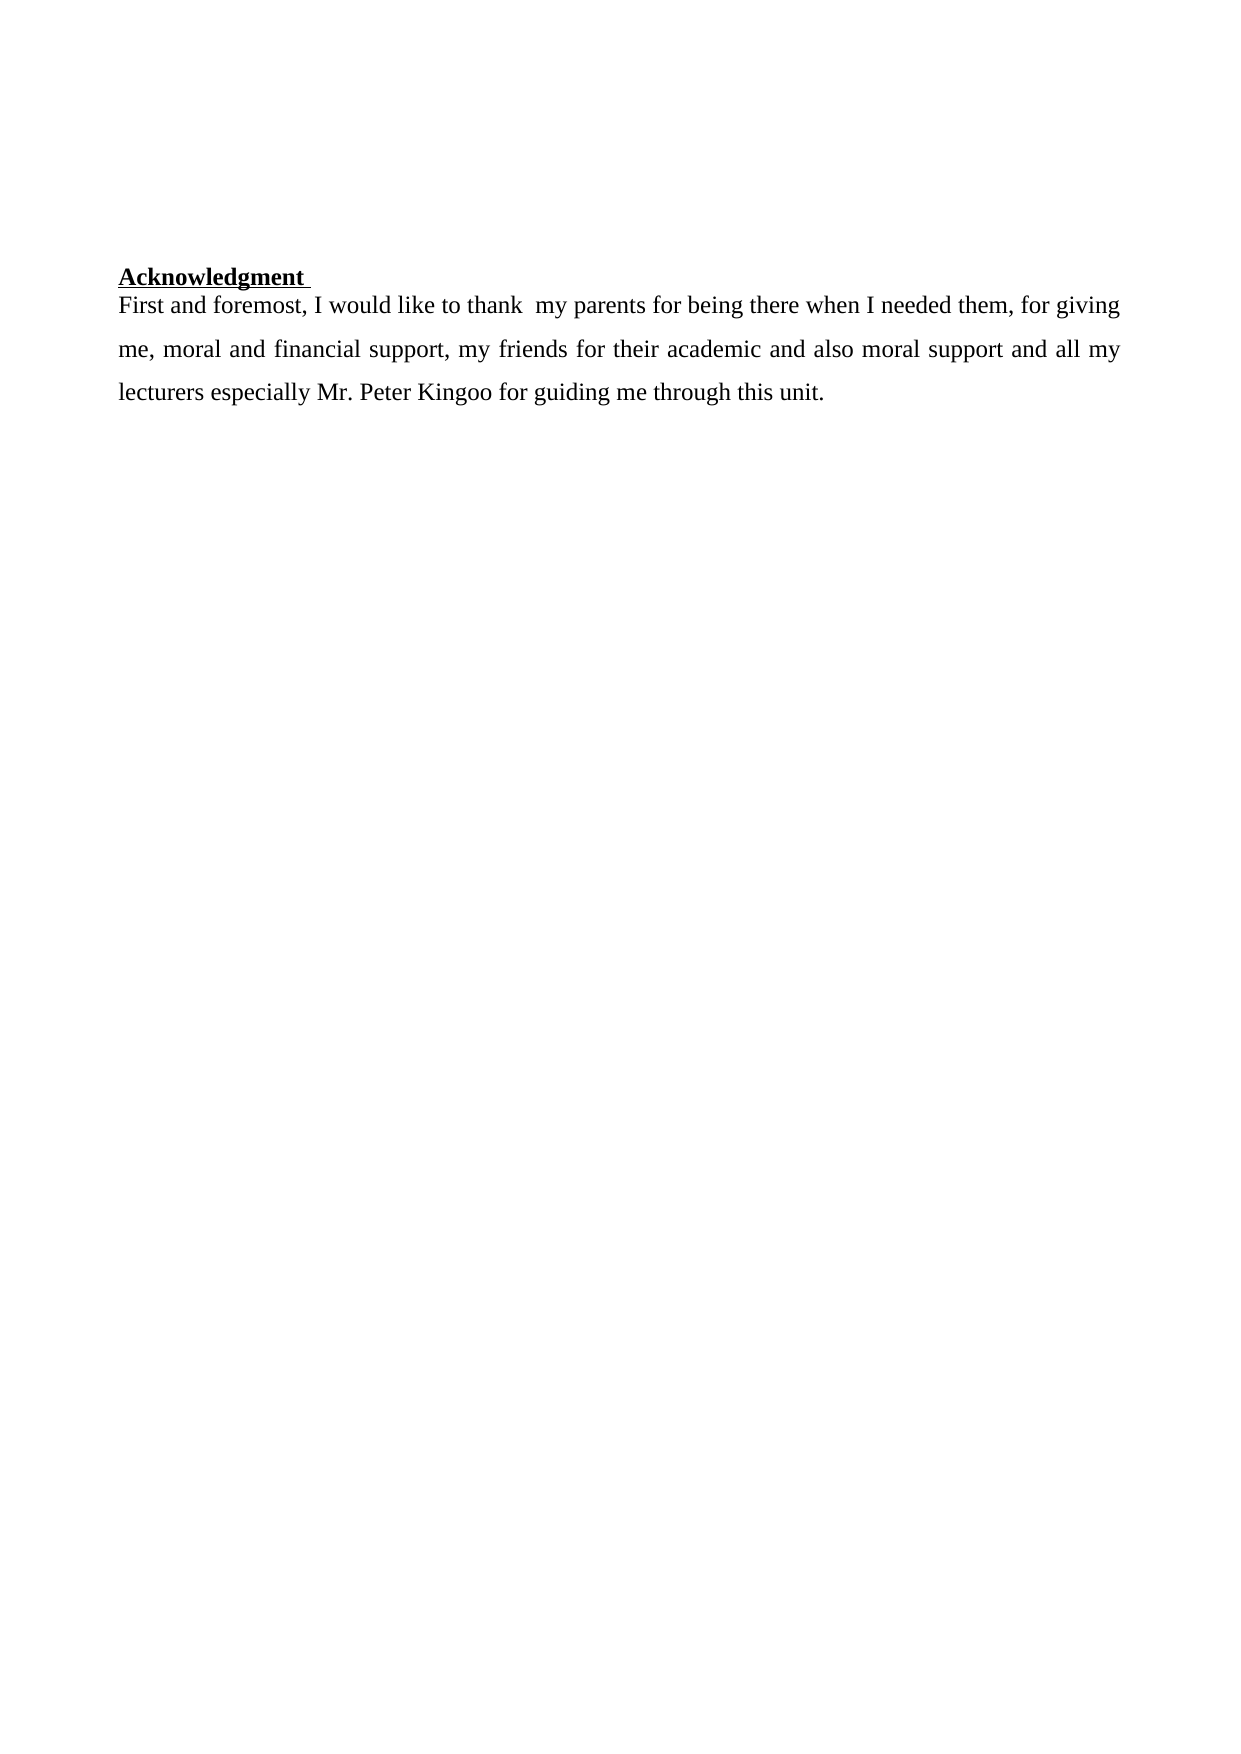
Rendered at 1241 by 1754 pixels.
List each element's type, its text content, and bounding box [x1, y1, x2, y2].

text Acknowledgment [118, 262, 1122, 291]
text First and foremost, I would like to thank my parents for being there when I needed them, for giving me, moral and financial support, my friends for their academic and also moral support and all my lecturers especially Mr. Peter Kingoo for guiding me through this unit. [118, 291, 1122, 406]
